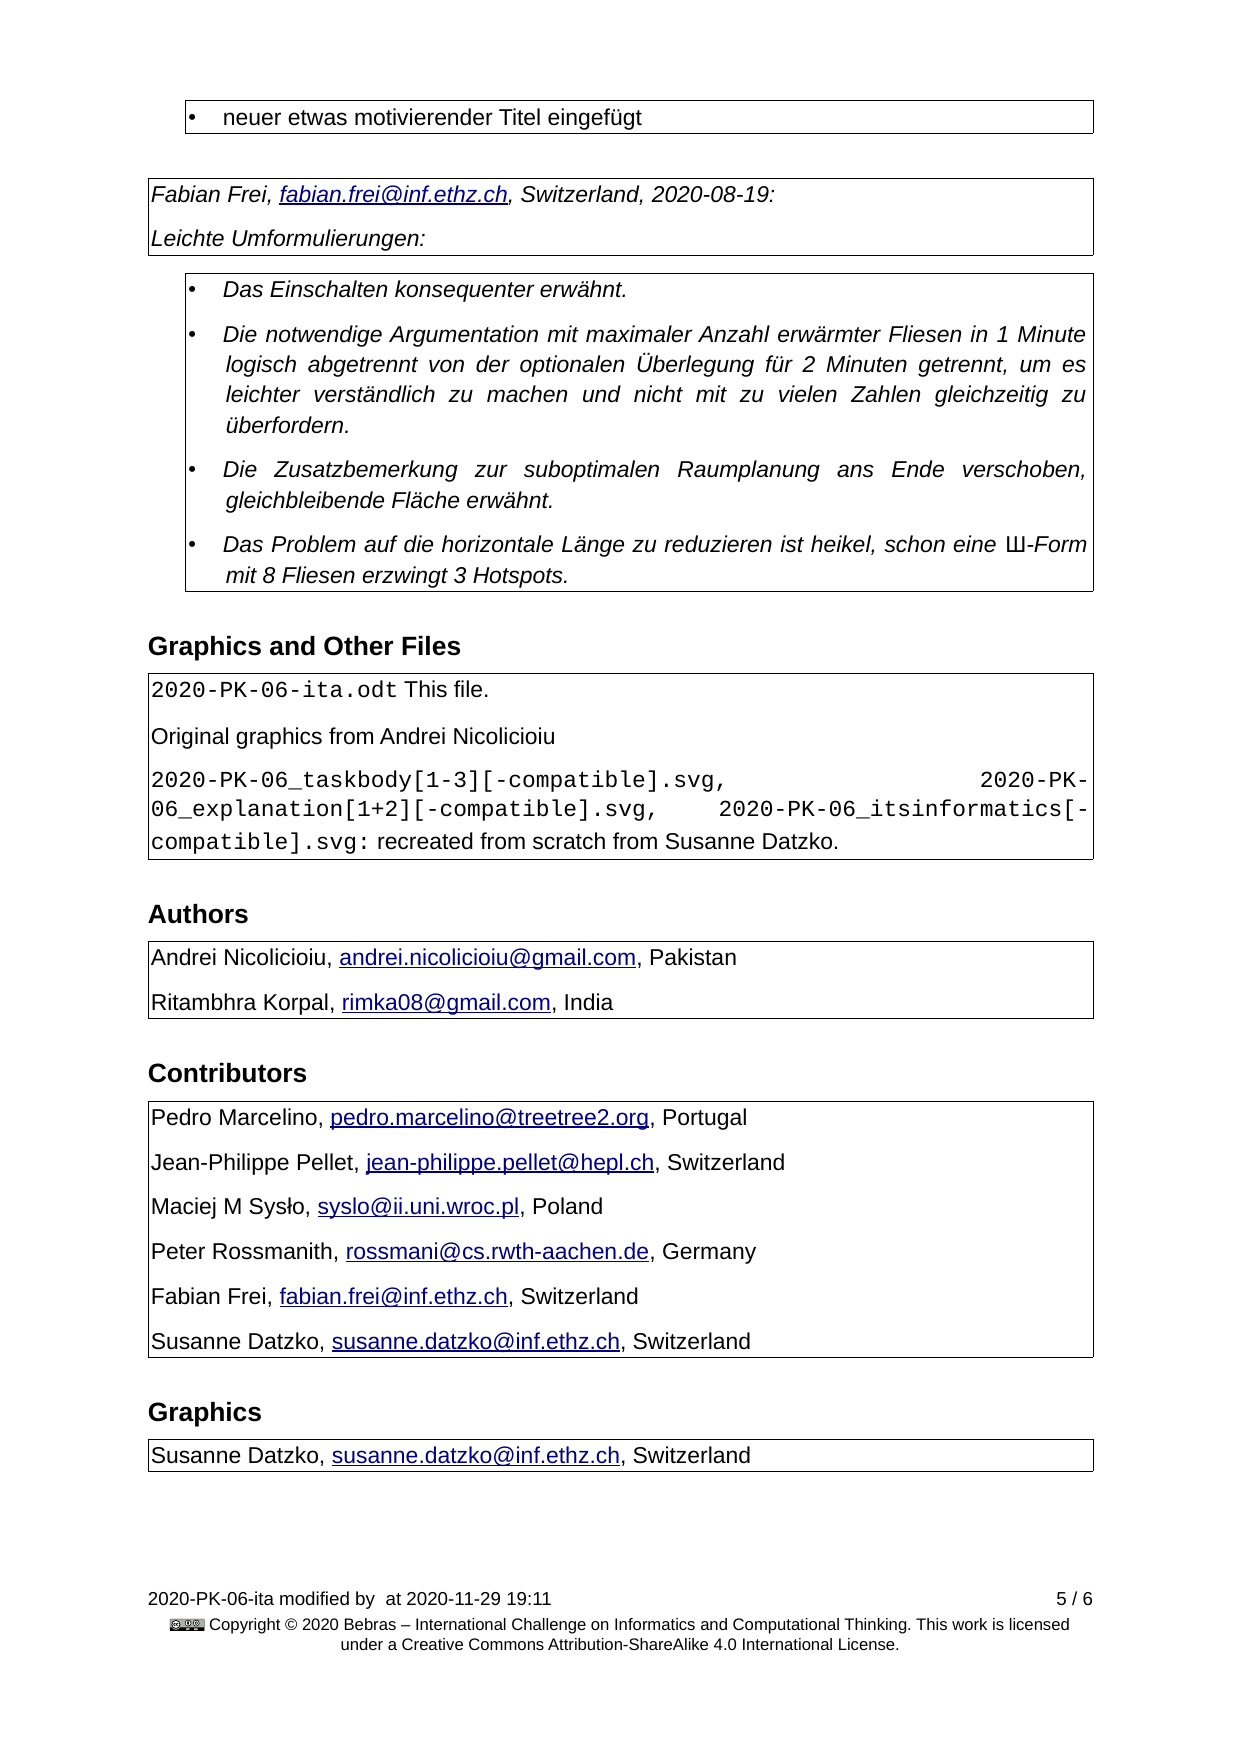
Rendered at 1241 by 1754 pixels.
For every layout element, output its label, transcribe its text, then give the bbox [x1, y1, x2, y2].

list Das Problem auf die horizontale Länge zu reduzieren ist heikel, schon eine Ш-Form mit 8 Fliesen erzwingt 3 Hotspots. [186, 528, 1093, 591]
subtitle Authors [148, 898, 1093, 929]
list Die Zusatzbemerkung zur suboptimalen Raumplanung ans Ende verschoben, gleichbleibende Fläche erwähnt. [186, 453, 1093, 513]
subtitle Graphics and Other Files [148, 630, 1093, 661]
text Fabian Frei, fabian.frei@inf.ethz.ch, Switzerland [149, 1280, 1093, 1309]
text Fabian Frei, fabian.frei@inf.ethz.ch, Switzerland, 2020-08-19: [149, 179, 1093, 207]
text Susanne Datzko, susanne.datzko@inf.ethz.ch, Switzerland [149, 1324, 1093, 1357]
text Andrei Nicolicioiu, andrei.nicolicioiu@gmail.com, Pakistan [149, 942, 1093, 971]
list Das Einschalten konsequenter erwähnt. [186, 274, 1093, 303]
text Jean-Philippe Pellet, jean-philippe.pellet@hepl.ch, Switzerland [149, 1145, 1093, 1175]
subtitle Graphics [148, 1396, 1093, 1427]
list Die notwendige Argumentation mit maximaler Anzahl erwärmter Fliesen in 1 Minute logisch abgetrennt von der optionalen Überlegung für 2 Minuten getrennt, um es leichter verständlich zu machen und nicht mit zu vielen Zahlen gleichzeitig zu überfordern. [186, 318, 1093, 438]
text Pedro Marcelino, pedro.marcelino@treetree2.org, Portugal [149, 1102, 1093, 1130]
text Susanne Datzko, susanne.datzko@inf.ethz.ch, Switzerland [149, 1440, 1093, 1471]
text 2020-PK-06_taskbody[1-3][-compatible].svg, 2020-PK-06_explanation[1+2][-compatible].svg, 2020-PK-06_itsinformatics[-compatible].svg: recreated from scratch from Susanne Datzko. [149, 765, 1093, 859]
text 2020-PK-06-ita.odt This file. [149, 674, 1093, 704]
text Original graphics from Andrei Nicolicioiu [149, 720, 1093, 749]
text Peter Rossmanith, rossmani@cs.rwth-aachen.de, Germany [149, 1235, 1093, 1264]
list neuer etwas motivierender Titel eingefügt [186, 101, 1093, 133]
text Maciej M Sysło, syslo@ii.uni.wroc.pl, Poland [149, 1190, 1093, 1219]
subtitle Contributors [148, 1058, 1093, 1088]
text Leichte Umformulierungen: [149, 222, 1093, 255]
text Ritambhra Korpal, rimka08@gmail.com, India [149, 986, 1093, 1018]
